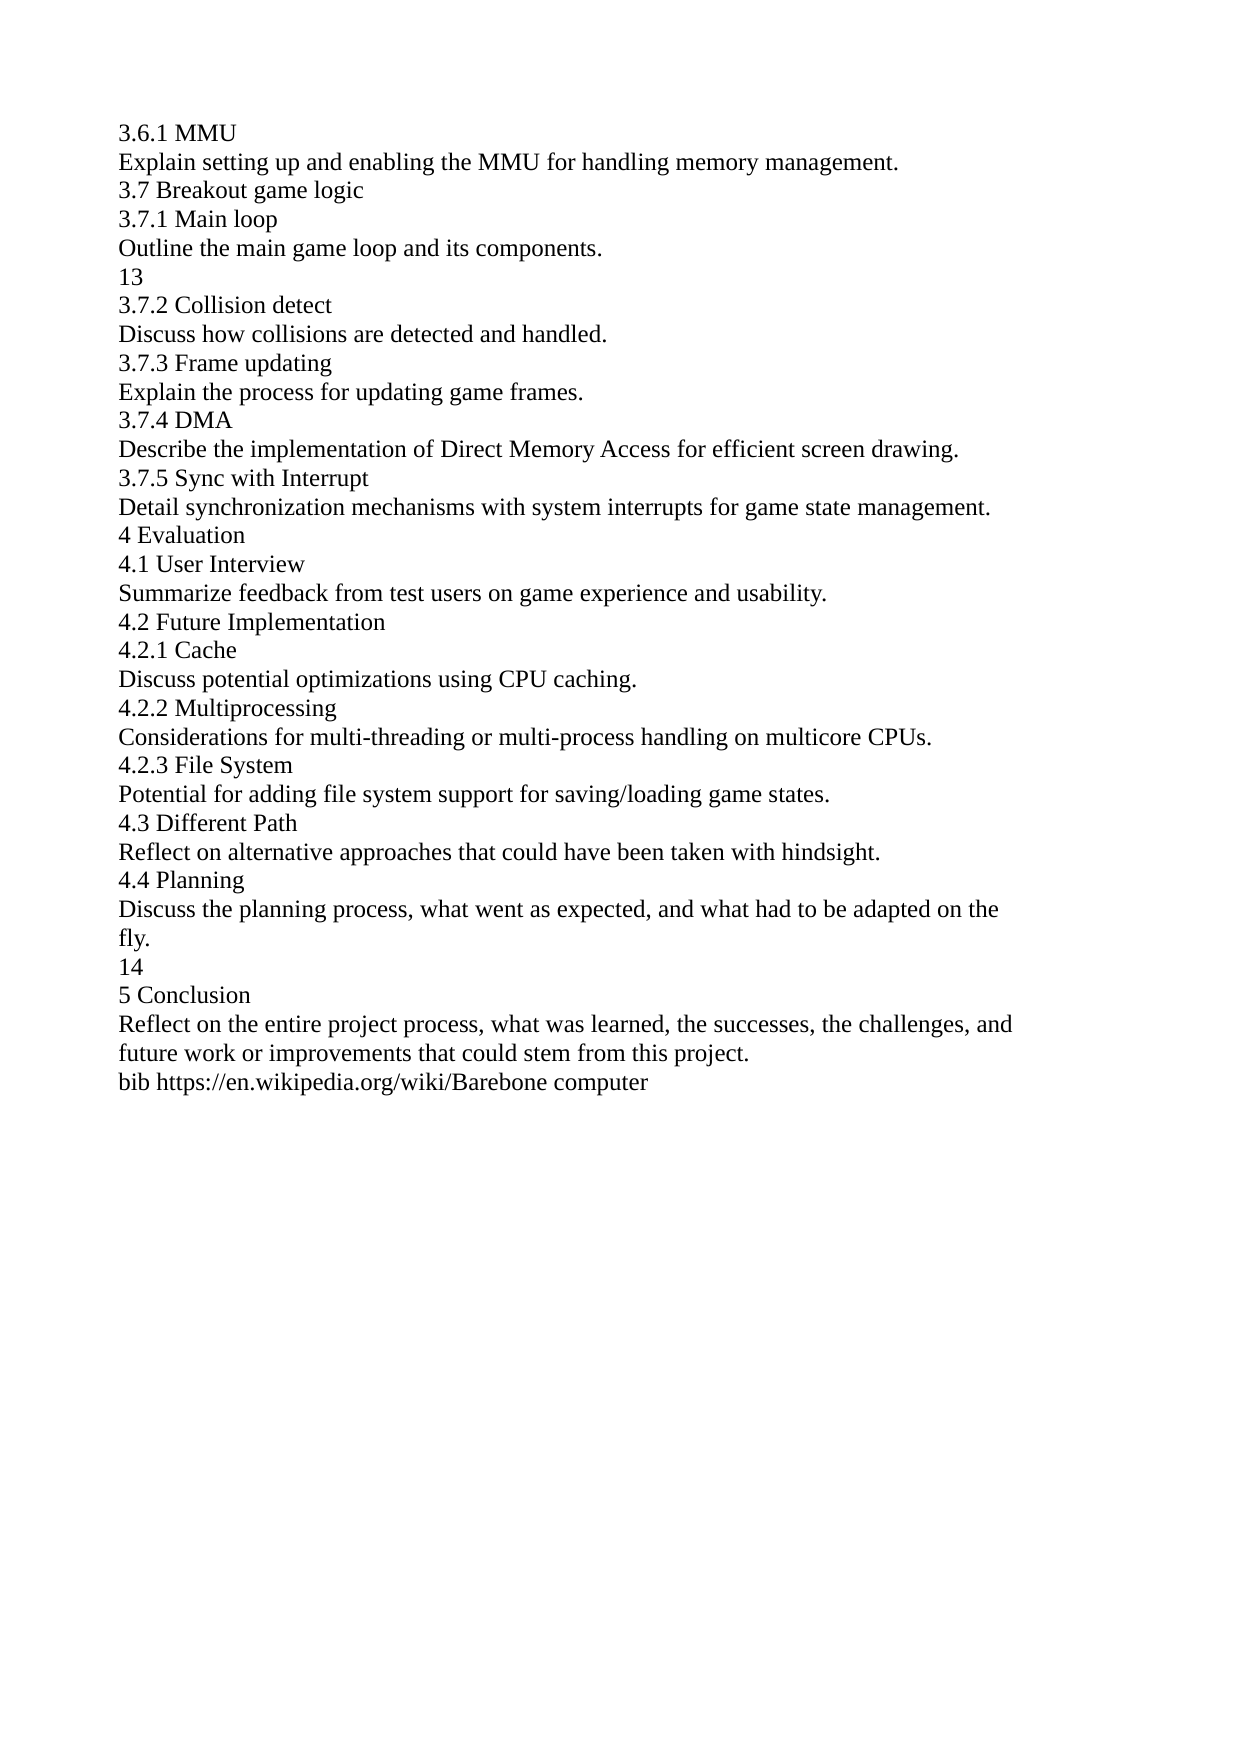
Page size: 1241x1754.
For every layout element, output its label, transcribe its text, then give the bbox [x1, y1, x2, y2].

text Discuss the planning process, what went as expected, and what had to be adapted on the [118, 894, 1122, 923]
text Outline the main game loop and its components. [118, 233, 1122, 262]
text 3.7.5 Sync with Interrupt [118, 463, 1122, 492]
text 3.7.2 Collision detect [118, 291, 1122, 319]
text 13 [118, 262, 1122, 291]
text Reflect on the entire project process, what was learned, the successes, the challenges, and [118, 1009, 1122, 1038]
text Explain the process for updating game frames. [118, 377, 1122, 406]
text 4.4 Planning [118, 866, 1122, 894]
text 4.2.2 Multiprocessing [118, 693, 1122, 722]
text 5 Conclusion [118, 981, 1122, 1009]
text future work or improvements that could stem from this project. [118, 1038, 1122, 1067]
text 4.2.3 File System [118, 751, 1122, 779]
text 3.6.1 MMU [118, 118, 1122, 147]
text Reflect on alternative approaches that could have been taken with hindsight. [118, 837, 1122, 866]
text Explain setting up and enabling the MMU for handling memory management. [118, 147, 1122, 176]
text 3.7 Breakout game logic [118, 176, 1122, 204]
text 3.7.3 Frame updating [118, 348, 1122, 377]
text 14 [118, 952, 1122, 981]
text 4.1 User Interview [118, 549, 1122, 578]
text 3.7.4 DMA [118, 406, 1122, 434]
text Potential for adding file system support for saving/loading game states. [118, 779, 1122, 808]
text Considerations for multi-threading or multi-process handling on multicore CPUs. [118, 722, 1122, 751]
text fly. [118, 923, 1122, 952]
text 4.3 Different Path [118, 808, 1122, 837]
text Describe the implementation of Direct Memory Access for efficient screen drawing. [118, 434, 1122, 463]
text 4.2.1 Cache [118, 636, 1122, 664]
text 4 Evaluation [118, 521, 1122, 549]
text Discuss how collisions are detected and handled. [118, 319, 1122, 348]
text Detail synchronization mechanisms with system interrupts for game state management. [118, 492, 1122, 521]
text Discuss potential optimizations using CPU caching. [118, 664, 1122, 693]
text Summarize feedback from test users on game experience and usability. [118, 578, 1122, 607]
text 4.2 Future Implementation [118, 607, 1122, 636]
text 3.7.1 Main loop [118, 204, 1122, 233]
text bib https://en.wikipedia.org/wiki/Barebone computer [118, 1067, 1122, 1096]
